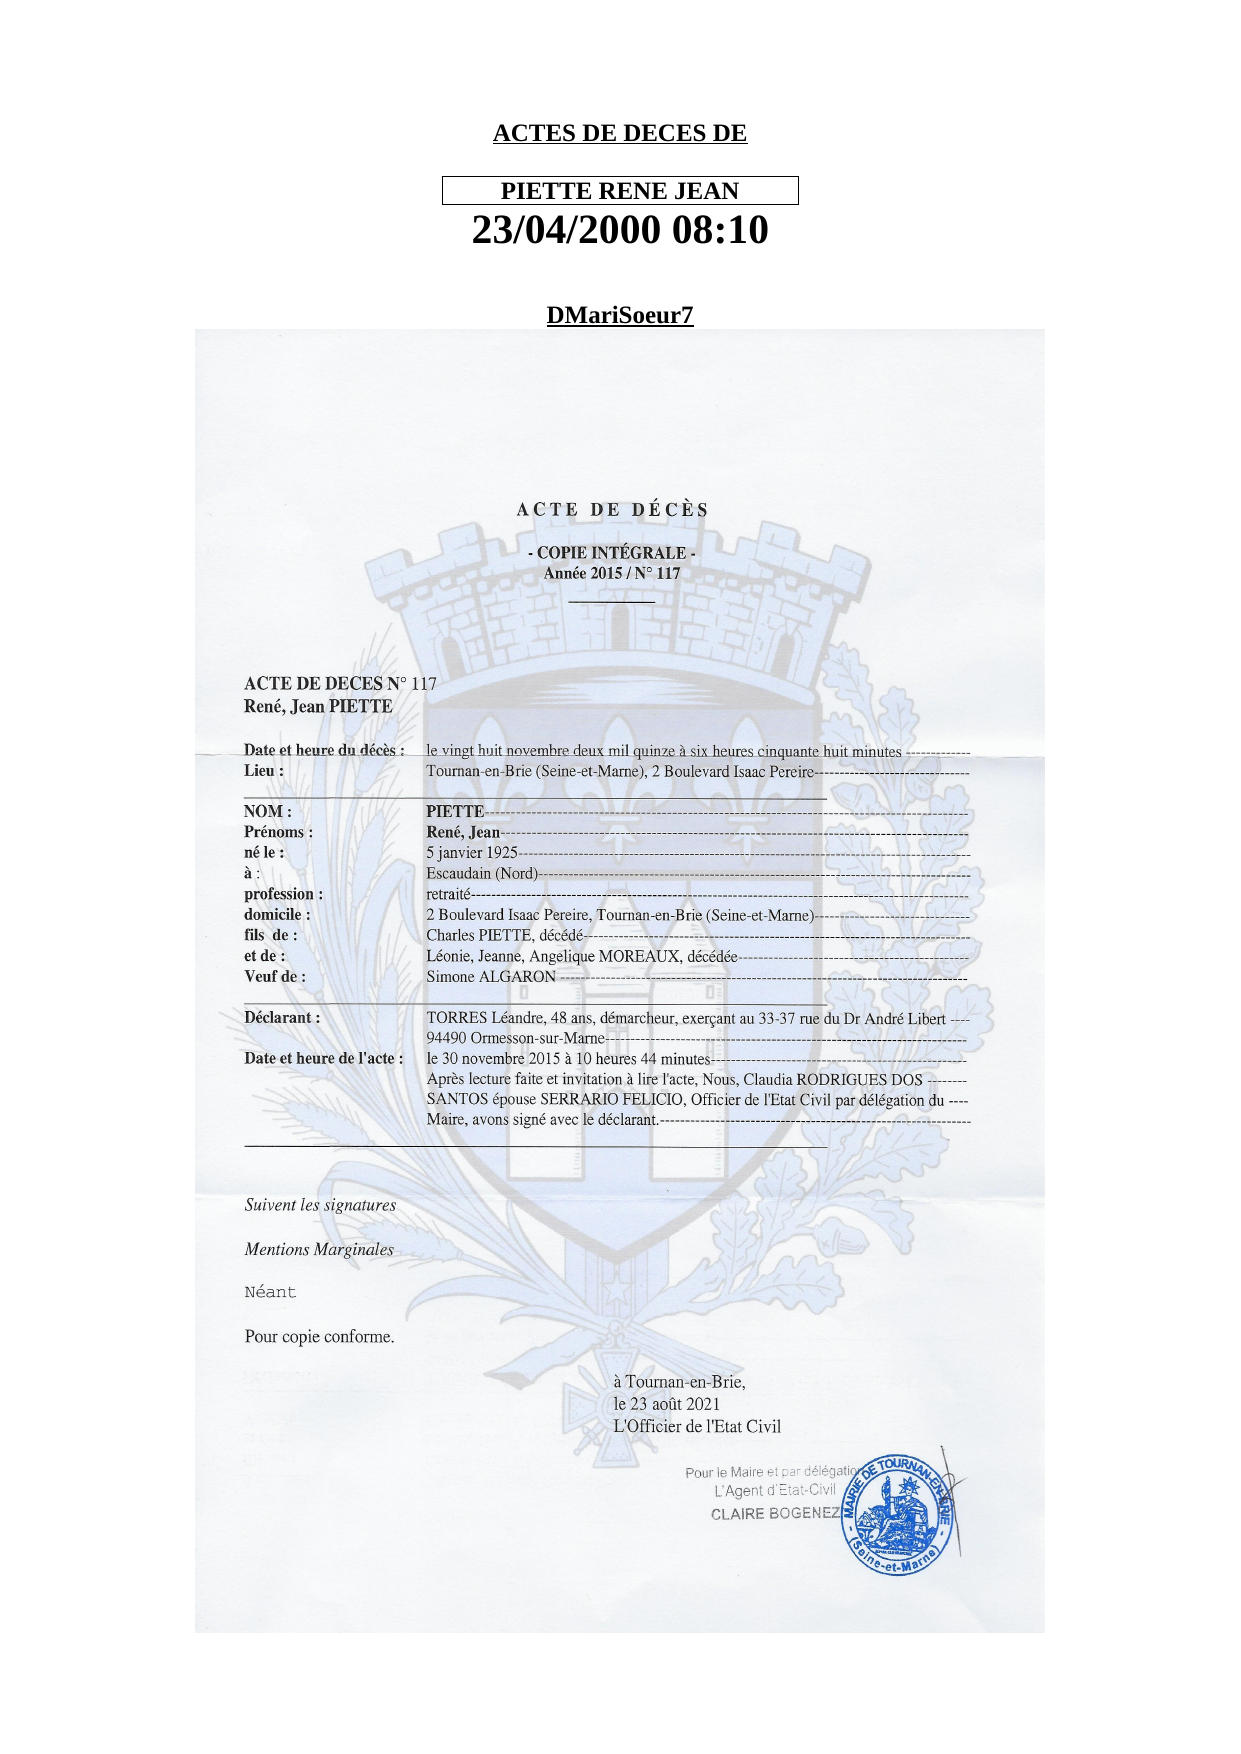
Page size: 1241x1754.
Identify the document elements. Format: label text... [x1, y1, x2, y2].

text 23/04/2000 08:10 [118, 204, 1122, 252]
text DMariSoeur7 [118, 300, 1122, 329]
text ACTES DE DECES DE [118, 118, 1122, 147]
picture [195, 329, 1045, 1633]
text PIETTE RENE JEAN [443, 177, 798, 204]
